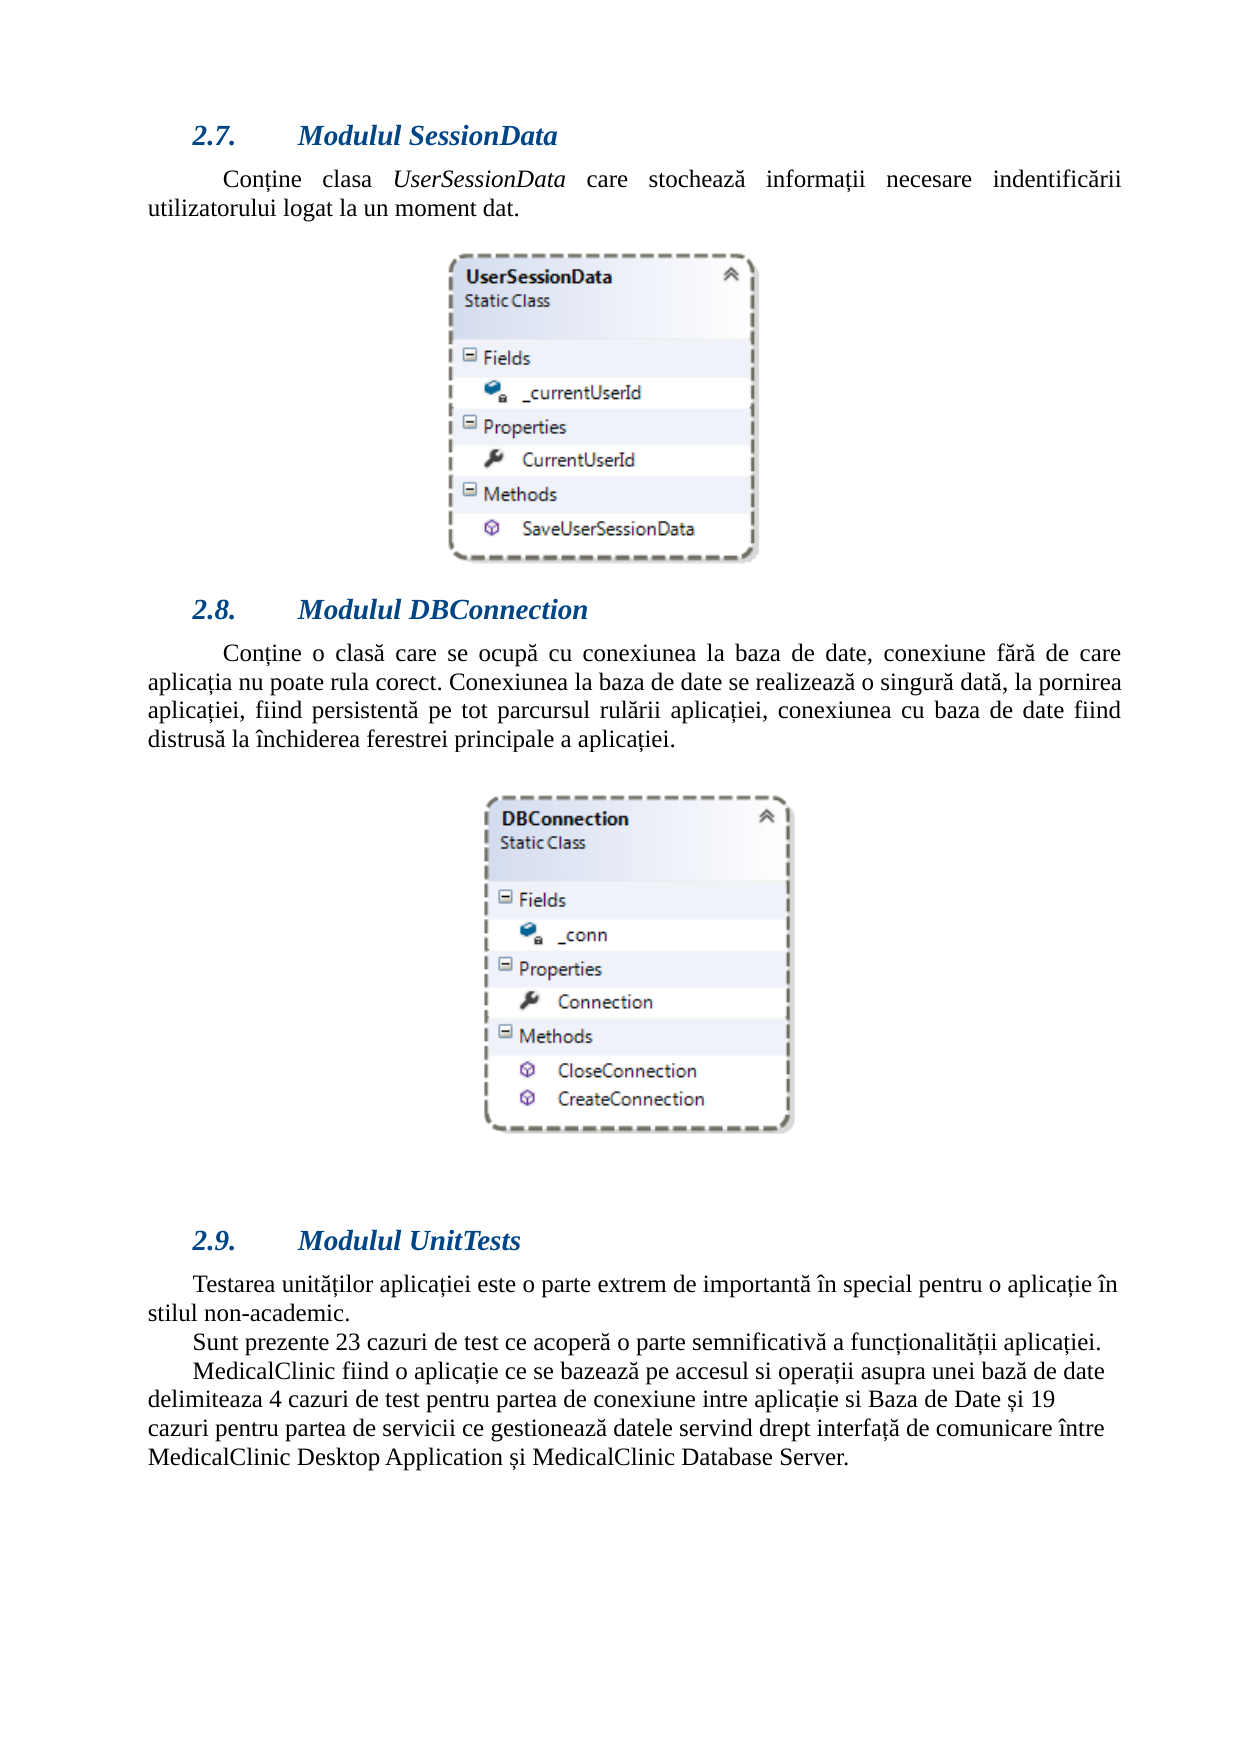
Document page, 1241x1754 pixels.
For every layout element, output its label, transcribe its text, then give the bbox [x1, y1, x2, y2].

text MedicalClinic fiind o aplicație ce se bazează pe accesul si operații asupra unei bază de date delimiteaza 4 cazuri de test pentru partea de conexiune intre aplicație si Baza de Date și 19 cazuri pentru partea de servicii ce gestionează datele servind drept interfață de comunicare între MedicalClinic Desktop Application și MedicalClinic Database Server. [148, 1356, 1122, 1471]
subtitle Modulul DBConnection [192, 246, 1122, 625]
text Testarea unităților aplicației este o parte extrem de importantă în special pentru o aplicație în stilul non-academic. [148, 1269, 1122, 1327]
text Conține clasa UserSessionData care stochează informații necesare indentificării utilizatorului logat la un moment dat. [148, 164, 1122, 222]
text Sunt prezente 23 cazuri de test ce acoperă o parte semnificativă a funcționalității aplicației. [148, 1327, 1122, 1356]
subtitle Modulul SessionData [192, 118, 1122, 152]
text Conține o clasă care se ocupă cu conexiunea la baza de date, conexiune fără de care aplicația nu poate rula corect. Conexiunea la baza de date se realizează o singură dată, la pornirea aplicației, fiind persistentă pe tot parcursul rulării aplicației, conexiunea cu baza de date fiind distrusă la închiderea ferestrei principale a aplicației. [148, 638, 1122, 753]
subtitle Modulul UnitTests [192, 1223, 1122, 1257]
picture [413, 221, 800, 592]
picture [447, 752, 823, 1170]
